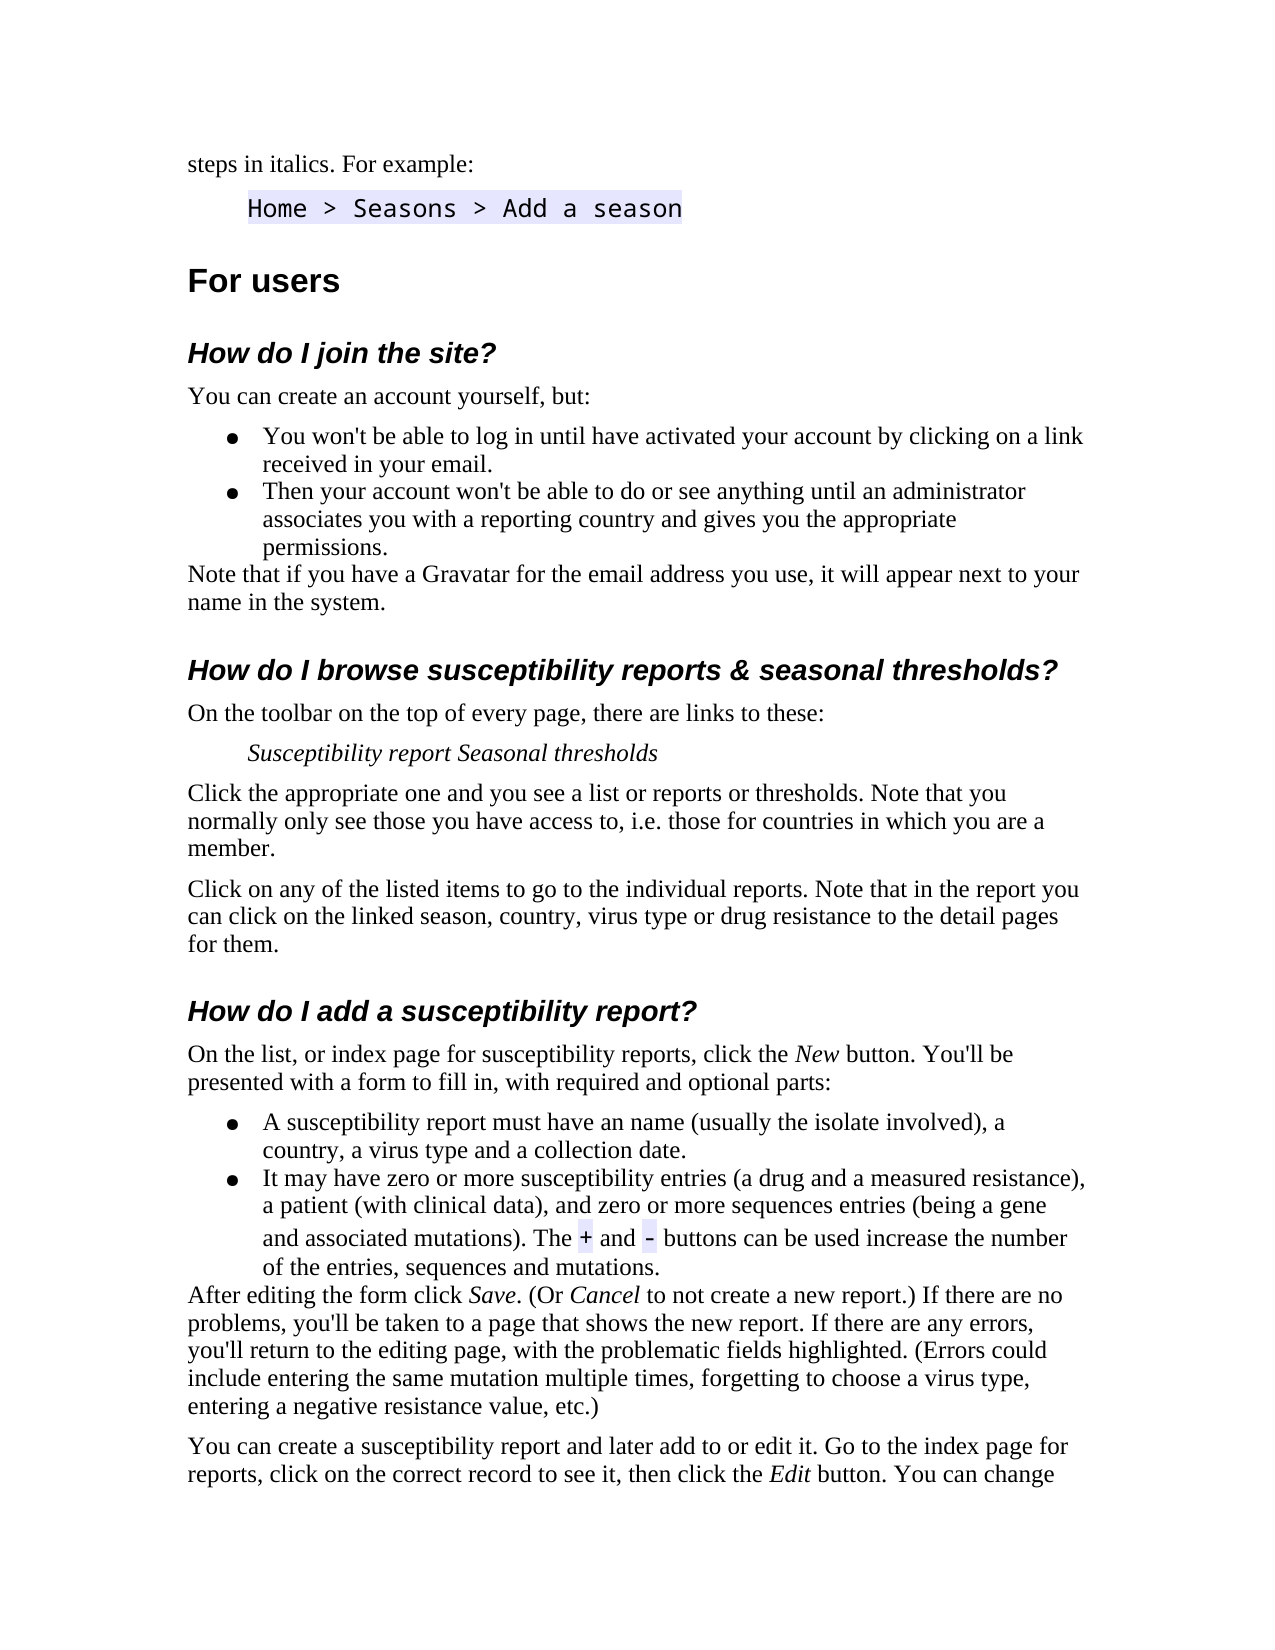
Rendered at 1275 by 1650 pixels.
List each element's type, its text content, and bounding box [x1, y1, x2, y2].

text You can create a susceptibility report and later add to or edit it. Go to the index page for reports, click on the correct record to see it, then click the Edit button. You can change [187, 1432, 1087, 1487]
list You won't be able to log in until have activated your account by clicking on a link received in your email. [225, 422, 1087, 477]
text After editing the form click Save. (Or Cancel to not create a new report.) If there are no problems, you'll be taken to a page that shows the new report. If there are any errors, you'll return to the editing page, with the problematic fields highlighted. (Errors could include entering the same mutation multiple times, forgetting to choose a virus type, entering a negative resistance value, etc.) [187, 1281, 1087, 1419]
text Click the appropriate one and you see a list or reports or thresholds. Note that you normally only see those you have access to, i.e. those for countries in which you are a member. [187, 779, 1087, 862]
subtitle How do I add a susceptibility report? [187, 995, 1087, 1028]
subtitle For users [187, 262, 1087, 299]
text On the list, or index page for susceptibility reports, click the New button. You'll be presented with a form to fill in, with required and optional parts: [187, 1040, 1087, 1096]
list Then your account won't be able to do or see anything until an administrator associates you with a reporting country and gives you the appropriate permissions. [225, 477, 1087, 561]
subtitle How do I join the site? [187, 337, 1087, 369]
text Susceptibility report Seasonal thresholds [247, 739, 967, 767]
text steps in italics. For example: [187, 150, 1087, 178]
text On the toolbar on the top of every page, there are links to these: [187, 699, 1087, 726]
list It may have zero or more susceptibility entries (a drug and a measured resistance), a patient (with clinical data), and zero or more sequences entries (being a gene and associated mutations). The + and - buttons can be used increase the number of the entries, sequences and mutations. [225, 1164, 1087, 1281]
text Note that if you have a Gravatar for the email address you use, it will appear next to your name in the system. [187, 561, 1087, 616]
list A susceptibility report must have an name (usually the isolate involved), a country, a virus type and a collection date. [225, 1108, 1087, 1164]
text Click on any of the listed items to go to the individual reports. Note that in the report you can click on the linked season, country, virus type or drug resistance to the detail pages for them. [187, 875, 1087, 958]
text You can create an account yourself, but: [187, 382, 1087, 409]
subtitle How do I browse susceptibility reports & seasonal thresholds? [187, 653, 1087, 686]
text Home > Seasons > Add a season [682, 190, 967, 224]
